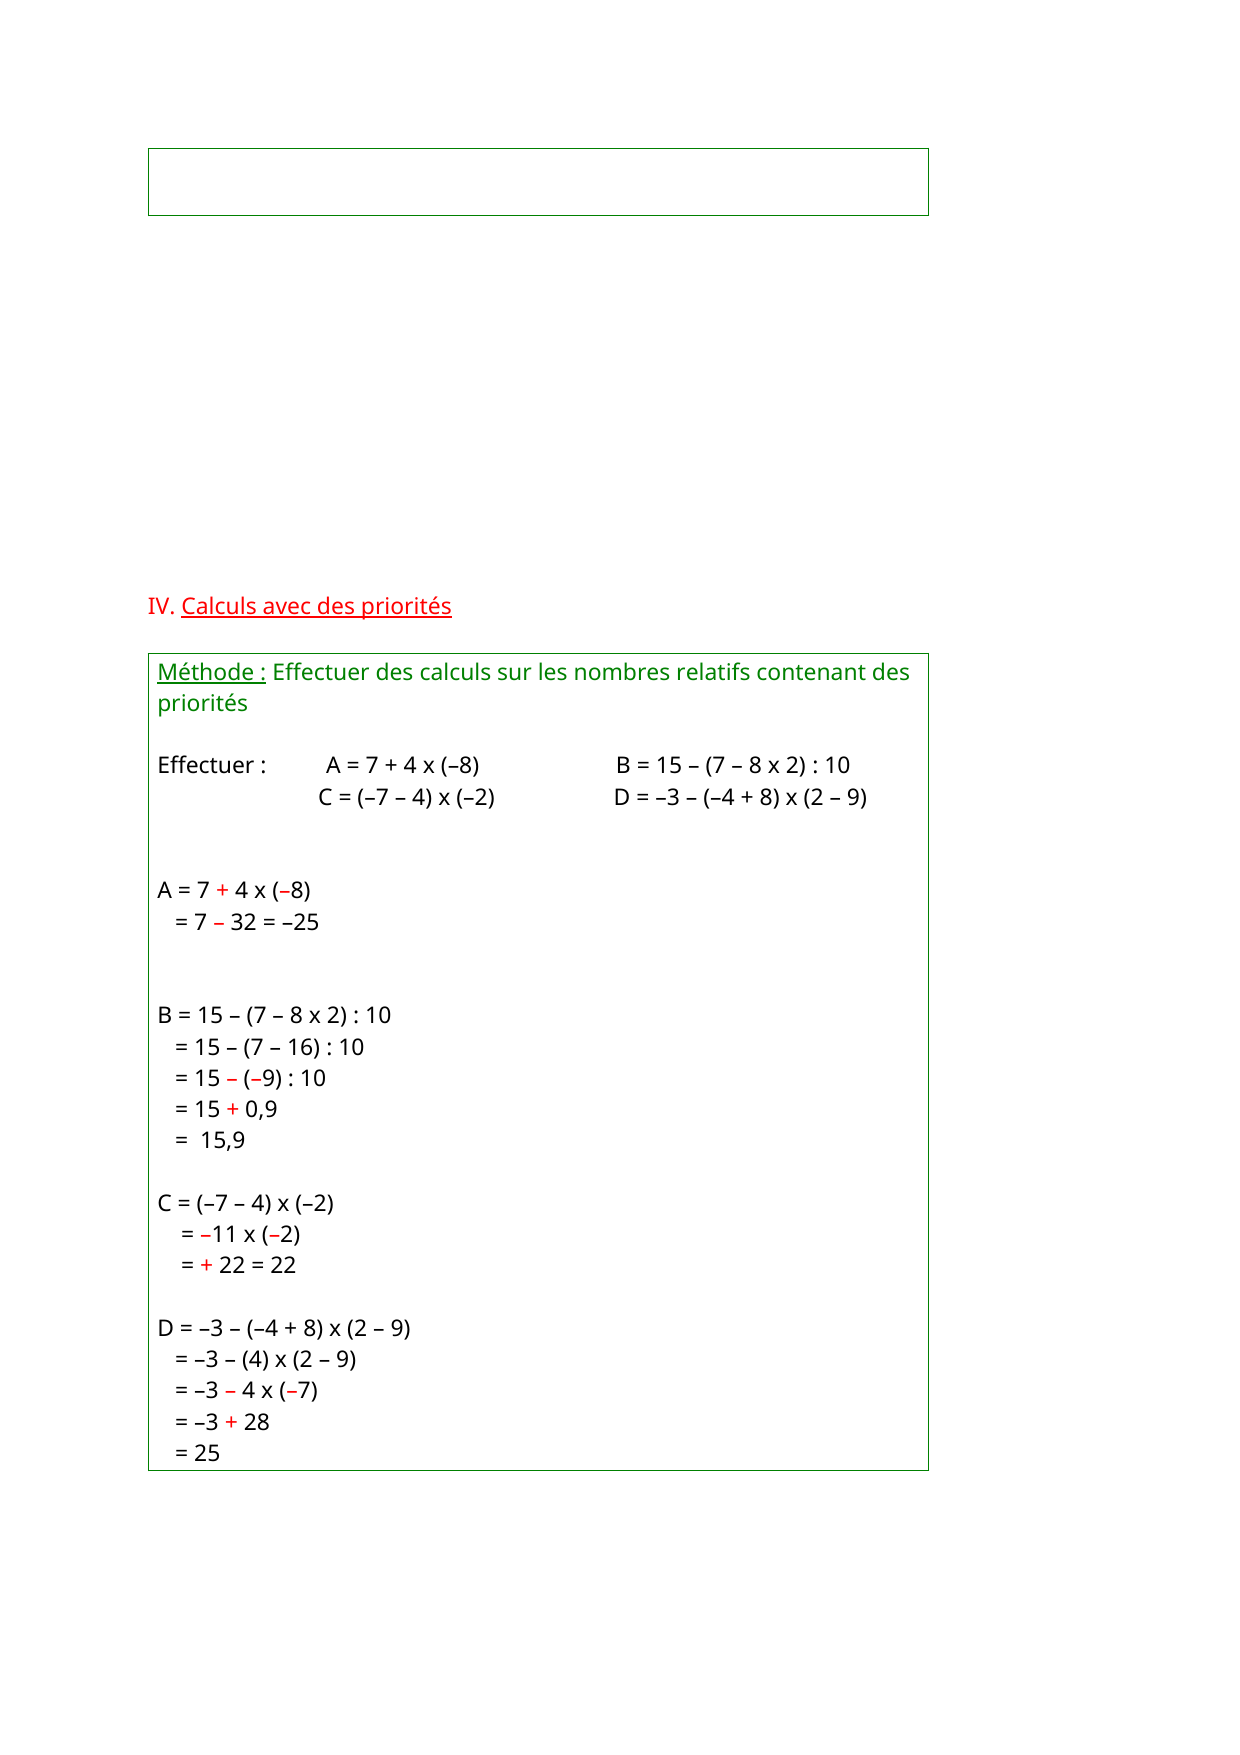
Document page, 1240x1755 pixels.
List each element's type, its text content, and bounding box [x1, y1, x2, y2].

text C = (–7 – 4) x (–2) [149, 1184, 928, 1215]
text = 25 [149, 1434, 928, 1470]
text = –3 – (4) x (2 – 9) [149, 1340, 928, 1371]
text D = –3 – (–4 + 8) x (2 – 9) [149, 1309, 928, 1340]
subtitle Méthode : Effectuer des calculs sur les nombres relatifs contenant des priorités [149, 654, 928, 718]
text = 15 – (–9) : 10 [149, 1059, 928, 1090]
text = –11 x (–2) [149, 1215, 928, 1246]
text = 15,9 [149, 1121, 928, 1156]
text Effectuer : A = 7 + 4 x (–8) B = 15 – (7 – 8 x 2) : 10 [149, 746, 928, 778]
subtitle B = 15 – (7 – 8 x 2) : 10 [149, 996, 928, 1028]
text = + 22 = 22 [149, 1246, 928, 1281]
text = 15 + 0,9 [149, 1090, 928, 1121]
text = –3 – 4 x (–7) [149, 1371, 928, 1403]
text = 7 – 32 = –25 [149, 903, 928, 968]
text C = (–7 – 4) x (–2) D = –3 – (–4 + 8) x (2 – 9) [149, 778, 928, 812]
subtitle IV. Calculs avec des priorités [148, 590, 1092, 621]
text = –3 + 28 [149, 1403, 928, 1434]
subtitle = 15 – (7 – 16) : 10 [149, 1028, 928, 1059]
text A = 7 + 4 x (–8) [149, 871, 928, 903]
